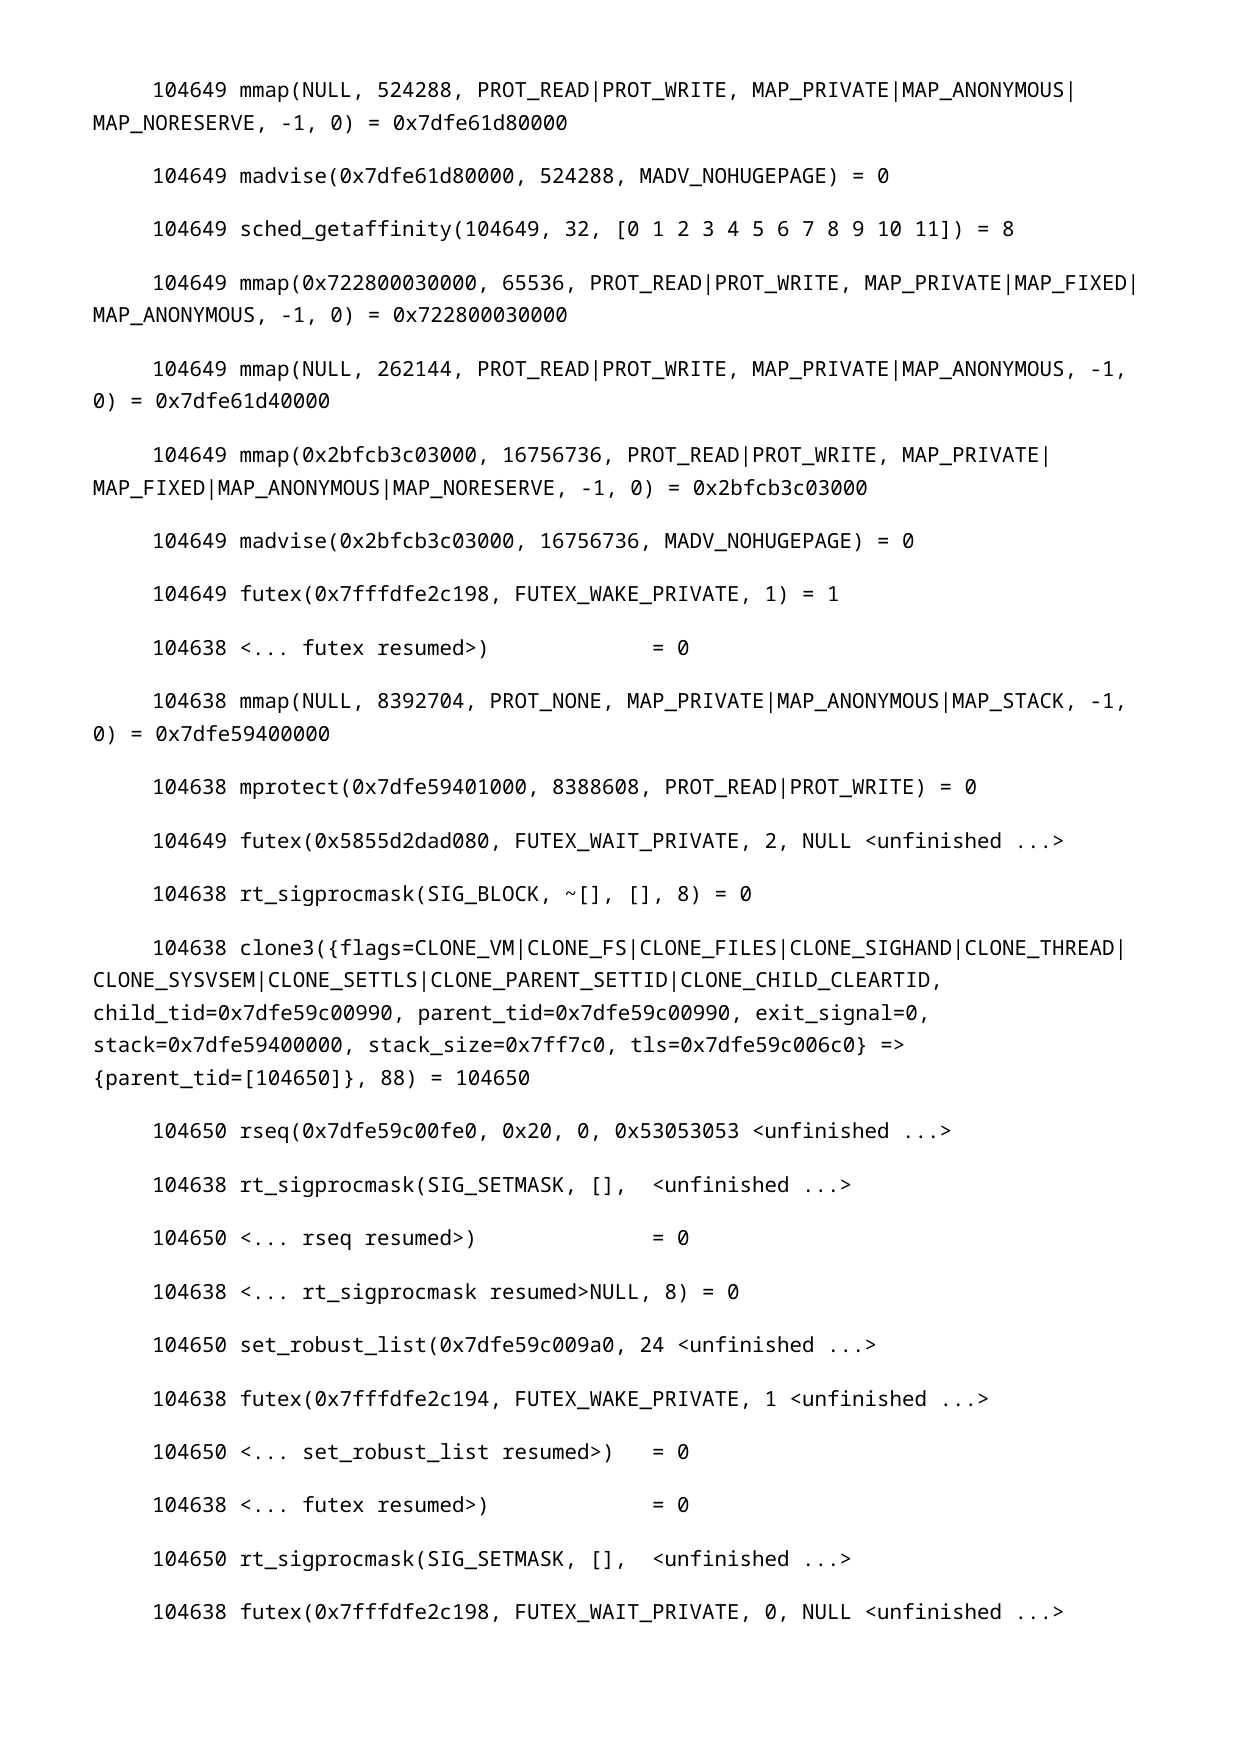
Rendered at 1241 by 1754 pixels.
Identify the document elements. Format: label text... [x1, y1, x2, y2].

text 104649 mmap(0x722800030000, 65536, PROT_READ|PROT_WRITE, MAP_PRIVATE|MAP_FIXED|MAP_ANONYMOUS, -1, 0) = 0x722800030000 [93, 268, 1147, 329]
text 104649 futex(0x7fffdfe2c198, FUTEX_WAKE_PRIVATE, 1) = 1 [93, 579, 1147, 608]
text 104638 clone3({flags=CLONE_VM|CLONE_FS|CLONE_FILES|CLONE_SIGHAND|CLONE_THREAD|CLONE_SYSVSEM|CLONE_SETTLS|CLONE_PARENT_SETTID|CLONE_CHILD_CLEARTID, child_tid=0x7dfe59c00990, parent_tid=0x7dfe59c00990, exit_signal=0, stack=0x7dfe59400000, stack_size=0x7ff7c0, tls=0x7dfe59c006c0} => {parent_tid=[104650]}, 88) = 104650 [93, 933, 1147, 1092]
text 104638 futex(0x7fffdfe2c194, FUTEX_WAKE_PRIVATE, 1 <unfinished ...> [93, 1384, 1147, 1412]
text 104638 futex(0x7fffdfe2c198, FUTEX_WAIT_PRIVATE, 0, NULL <unfinished ...> [93, 1597, 1147, 1626]
text 104638 <... futex resumed>) = 0 [93, 633, 1147, 661]
text 104638 rt_sigprocmask(SIG_SETMASK, [], <unfinished ...> [93, 1170, 1147, 1198]
text 104649 madvise(0x2bfcb3c03000, 16756736, MADV_NOHUGEPAGE) = 0 [93, 526, 1147, 554]
text 104649 mmap(0x2bfcb3c03000, 16756736, PROT_READ|PROT_WRITE, MAP_PRIVATE|MAP_FIXED|MAP_ANONYMOUS|MAP_NORESERVE, -1, 0) = 0x2bfcb3c03000 [93, 440, 1147, 501]
text 104650 <... set_robust_list resumed>) = 0 [93, 1437, 1147, 1466]
text 104638 rt_sigprocmask(SIG_BLOCK, ~[], [], 8) = 0 [93, 879, 1147, 908]
text 104650 rseq(0x7dfe59c00fe0, 0x20, 0, 0x53053053 <unfinished ...> [93, 1117, 1147, 1145]
text 104649 mmap(NULL, 262144, PROT_READ|PROT_WRITE, MAP_PRIVATE|MAP_ANONYMOUS, -1, 0) = 0x7dfe61d40000 [93, 354, 1147, 415]
text 104650 rt_sigprocmask(SIG_SETMASK, [], <unfinished ...> [93, 1544, 1147, 1572]
text 104638 <... rt_sigprocmask resumed>NULL, 8) = 0 [93, 1277, 1147, 1305]
text 104649 futex(0x5855d2dad080, FUTEX_WAIT_PRIVATE, 2, NULL <unfinished ...> [93, 826, 1147, 854]
text 104650 set_robust_list(0x7dfe59c009a0, 24 <unfinished ...> [93, 1330, 1147, 1359]
text 104649 madvise(0x7dfe61d80000, 524288, MADV_NOHUGEPAGE) = 0 [93, 161, 1147, 189]
text 104638 mmap(NULL, 8392704, PROT_NONE, MAP_PRIVATE|MAP_ANONYMOUS|MAP_STACK, -1, 0) = 0x7dfe59400000 [93, 686, 1147, 747]
text 104638 <... futex resumed>) = 0 [93, 1491, 1147, 1519]
text 104650 <... rseq resumed>) = 0 [93, 1223, 1147, 1252]
text 104649 sched_getaffinity(104649, 32, [0 1 2 3 4 5 6 7 8 9 10 11]) = 8 [93, 214, 1147, 243]
text 104649 mmap(NULL, 524288, PROT_READ|PROT_WRITE, MAP_PRIVATE|MAP_ANONYMOUS|MAP_NORESERVE, -1, 0) = 0x7dfe61d80000 [93, 75, 1147, 136]
text 104638 mprotect(0x7dfe59401000, 8388608, PROT_READ|PROT_WRITE) = 0 [93, 772, 1147, 801]
